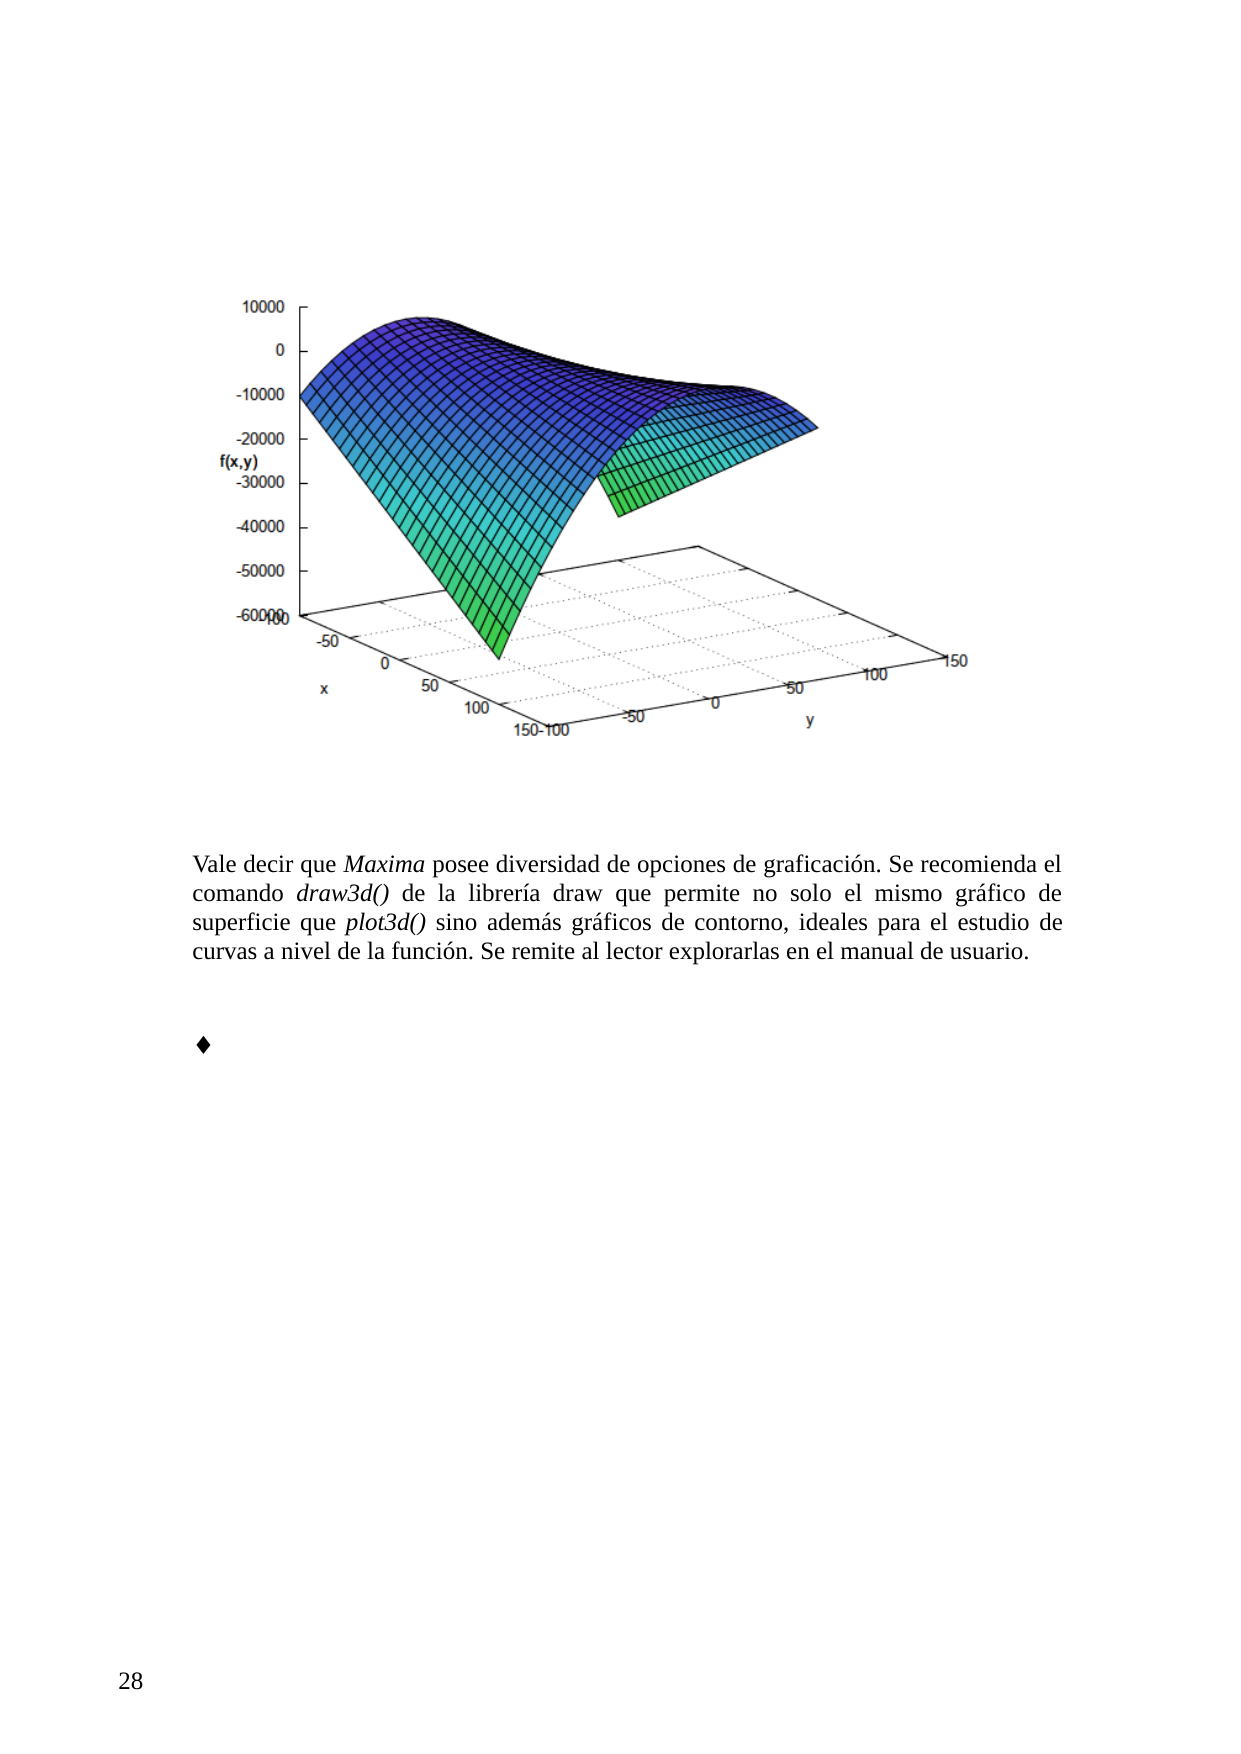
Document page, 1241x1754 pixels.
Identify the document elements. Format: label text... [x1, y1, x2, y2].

picture [187, 161, 1059, 821]
text Vale decir que Maxima posee diversidad de opciones de graficación. Se recomienda el comando draw3d() de la librería draw que permite no solo el mismo gráfico de superficie que plot3d() sino además gráficos de contorno, ideales para el estudio de curvas a nivel de la función. Se remite al lector explorarlas en el manual de usuario. [192, 849, 1063, 964]
text ♦ [192, 1027, 1063, 1061]
